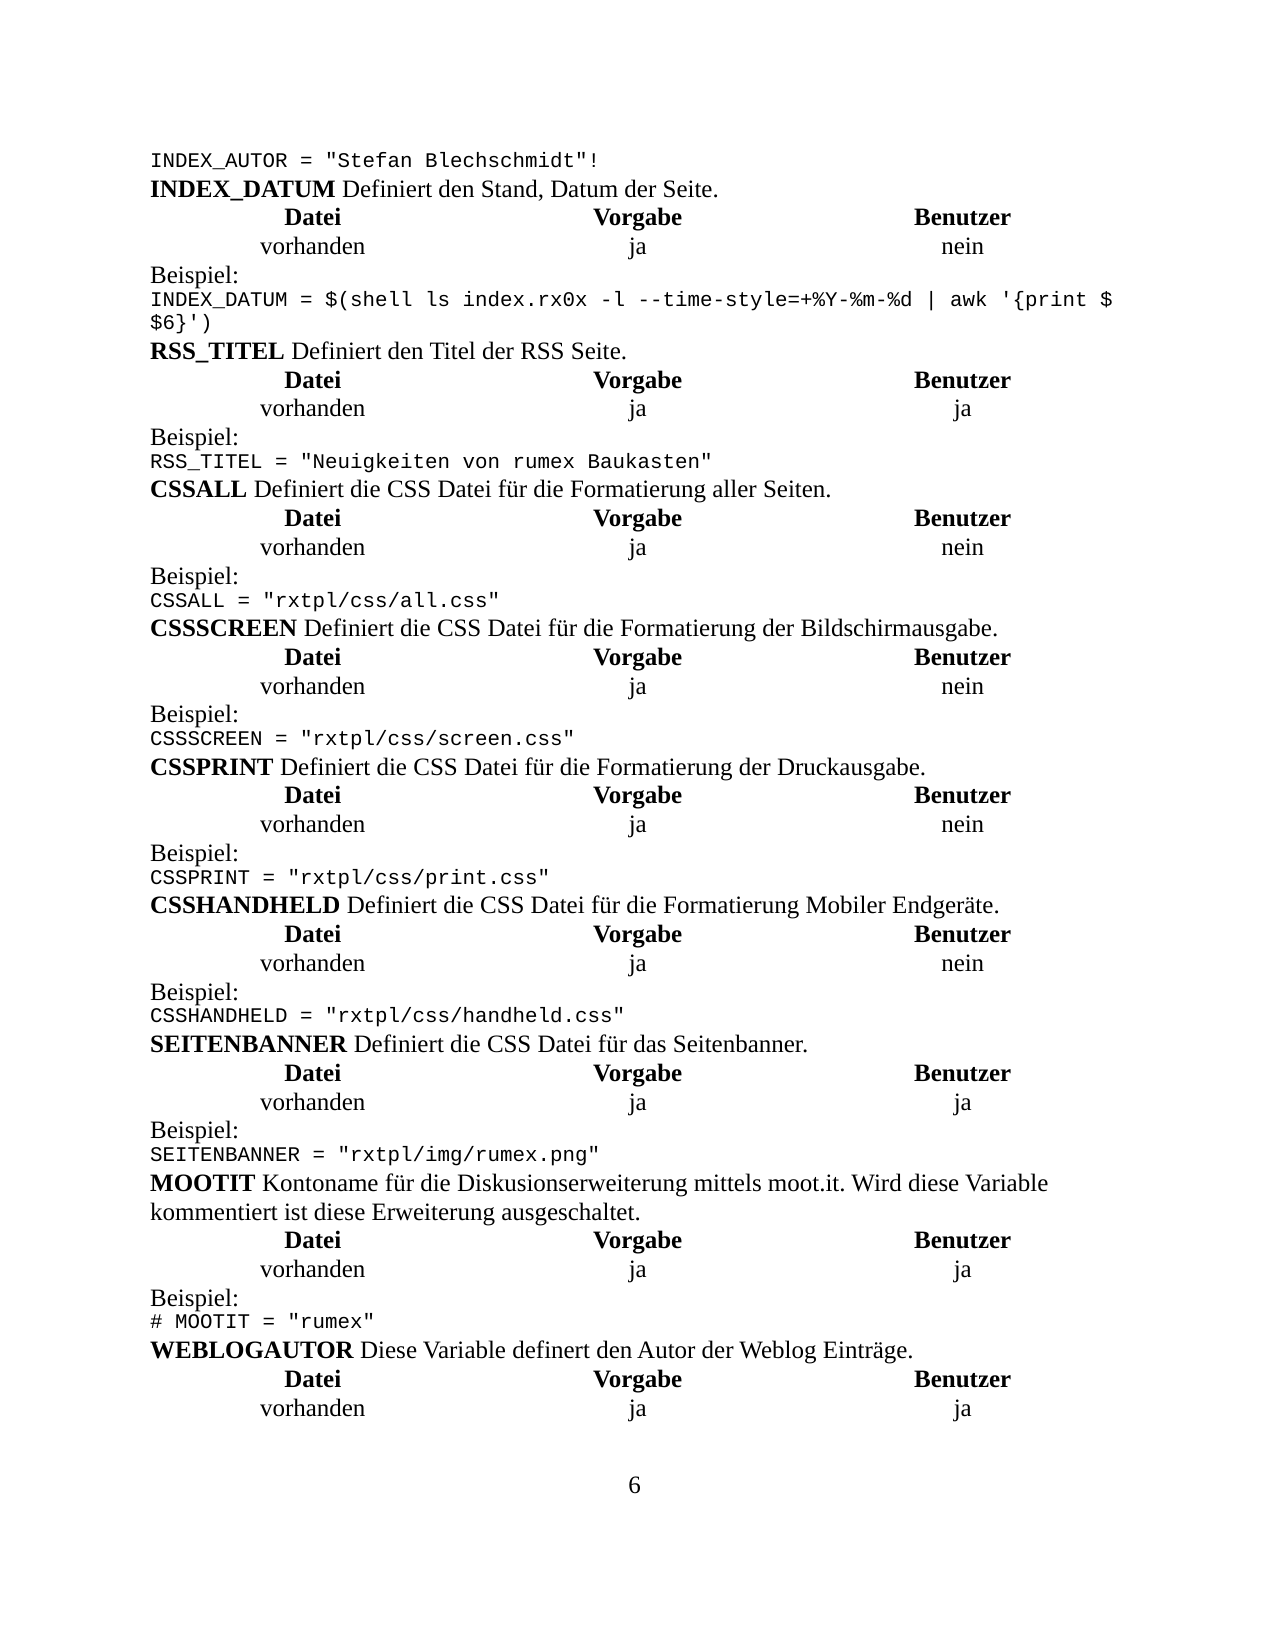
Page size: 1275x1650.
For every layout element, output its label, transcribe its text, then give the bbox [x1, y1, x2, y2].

text MOOTIT Kontoname für die Diskusionserweiterung mittels moot.it. Wird diese Variable kommentiert ist diese Erweiterung ausgeschaltet. [150, 1168, 1125, 1225]
table_cell ja [475, 1254, 800, 1283]
text RSS_TITEL Definiert den Titel der RSS Seite. [150, 336, 1125, 365]
table_cell ja [475, 671, 800, 699]
text Beispiel: [150, 699, 1125, 728]
table_header Datei [150, 203, 475, 231]
table_cell nein [800, 809, 1125, 838]
table_cell ja [800, 1087, 1125, 1115]
text WEBLOGAUTOR Diese Variable definert den Autor der Weblog Einträge. [150, 1335, 1125, 1364]
text INDEX_AUTOR = "Stefan Blechschmidt"! [150, 150, 1125, 174]
text SEITENBANNER = "rxtpl/img/rumex.png" [150, 1144, 1125, 1168]
text CSSHANDHELD = "rxtpl/css/handheld.css" [150, 1006, 1125, 1029]
text Beispiel: [150, 260, 1125, 289]
table_header Datei [150, 1058, 475, 1087]
table_header Vorgabe [475, 365, 800, 393]
table_cell ja [475, 532, 800, 561]
table_header Vorgabe [475, 1058, 800, 1087]
table_cell vorhanden [150, 1087, 475, 1115]
table_cell ja [475, 1393, 800, 1421]
table_header Vorgabe [475, 203, 800, 231]
text CSSALL Definiert die CSS Datei für die Formatierung aller Seiten. [150, 474, 1125, 503]
table_header Benutzer [800, 203, 1125, 231]
table_cell nein [800, 948, 1125, 977]
table_cell nein [800, 532, 1125, 561]
table_header Vorgabe [475, 1364, 800, 1393]
table_cell vorhanden [150, 948, 475, 977]
table_header Benutzer [800, 919, 1125, 948]
table_cell vorhanden [150, 394, 475, 422]
text Beispiel: [150, 1115, 1125, 1144]
table_cell vorhanden [150, 1254, 475, 1283]
table_header Datei [150, 642, 475, 671]
text Beispiel: [150, 1283, 1125, 1312]
text INDEX_DATUM = $(shell ls index.rx0x -l --time-style=+%Y-%m-%d | awk '{print $$6}') [150, 289, 1125, 336]
table_header Datei [150, 1225, 475, 1254]
table_header Datei [150, 503, 475, 532]
table_header Datei [150, 781, 475, 809]
table_cell nein [800, 671, 1125, 699]
text RSS_TITEL = "Neuigkeiten von rumex Baukasten" [150, 451, 1125, 474]
table_header Datei [150, 365, 475, 393]
text Beispiel: [150, 977, 1125, 1006]
text CSSPRINT = "rxtpl/css/print.css" [150, 867, 1125, 891]
table_header Benutzer [800, 503, 1125, 532]
table_cell vorhanden [150, 231, 475, 260]
text CSSPRINT Definiert die CSS Datei für die Formatierung der Druckausgabe. [150, 752, 1125, 781]
table_cell ja [800, 394, 1125, 422]
table_header Vorgabe [475, 919, 800, 948]
table_header Vorgabe [475, 781, 800, 809]
table_cell vorhanden [150, 671, 475, 699]
text CSSHANDHELD Definiert die CSS Datei für die Formatierung Mobiler Endgeräte. [150, 891, 1125, 919]
table_cell vorhanden [150, 809, 475, 838]
table_cell ja [800, 1393, 1125, 1421]
table_cell ja [800, 1254, 1125, 1283]
text Beispiel: [150, 838, 1125, 867]
table_header Vorgabe [475, 642, 800, 671]
table_cell ja [475, 1087, 800, 1115]
table_cell vorhanden [150, 1393, 475, 1421]
text Beispiel: [150, 422, 1125, 451]
table_header Benutzer [800, 365, 1125, 393]
table_cell ja [475, 231, 800, 260]
text Beispiel: [150, 561, 1125, 589]
table_cell ja [475, 394, 800, 422]
table_header Benutzer [800, 642, 1125, 671]
table_cell ja [475, 809, 800, 838]
table_cell ja [475, 948, 800, 977]
table_cell nein [800, 231, 1125, 260]
table_header Benutzer [800, 1058, 1125, 1087]
text CSSSCREEN Definiert die CSS Datei für die Formatierung der Bildschirmausgabe. [150, 613, 1125, 642]
table_header Vorgabe [475, 503, 800, 532]
text CSSSCREEN = "rxtpl/css/screen.css" [150, 728, 1125, 752]
table_header Vorgabe [475, 1225, 800, 1254]
table_cell vorhanden [150, 532, 475, 561]
table_header Datei [150, 919, 475, 948]
text CSSALL = "rxtpl/css/all.css" [150, 589, 1125, 613]
text # MOOTIT = "rumex" [150, 1312, 1125, 1335]
table_header Benutzer [800, 781, 1125, 809]
table_header Benutzer [800, 1364, 1125, 1393]
table_header Datei [150, 1364, 475, 1393]
text SEITENBANNER Definiert die CSS Datei für das Seitenbanner. [150, 1029, 1125, 1058]
text INDEX_DATUM Definiert den Stand, Datum der Seite. [150, 174, 1125, 202]
table_header Benutzer [800, 1225, 1125, 1254]
